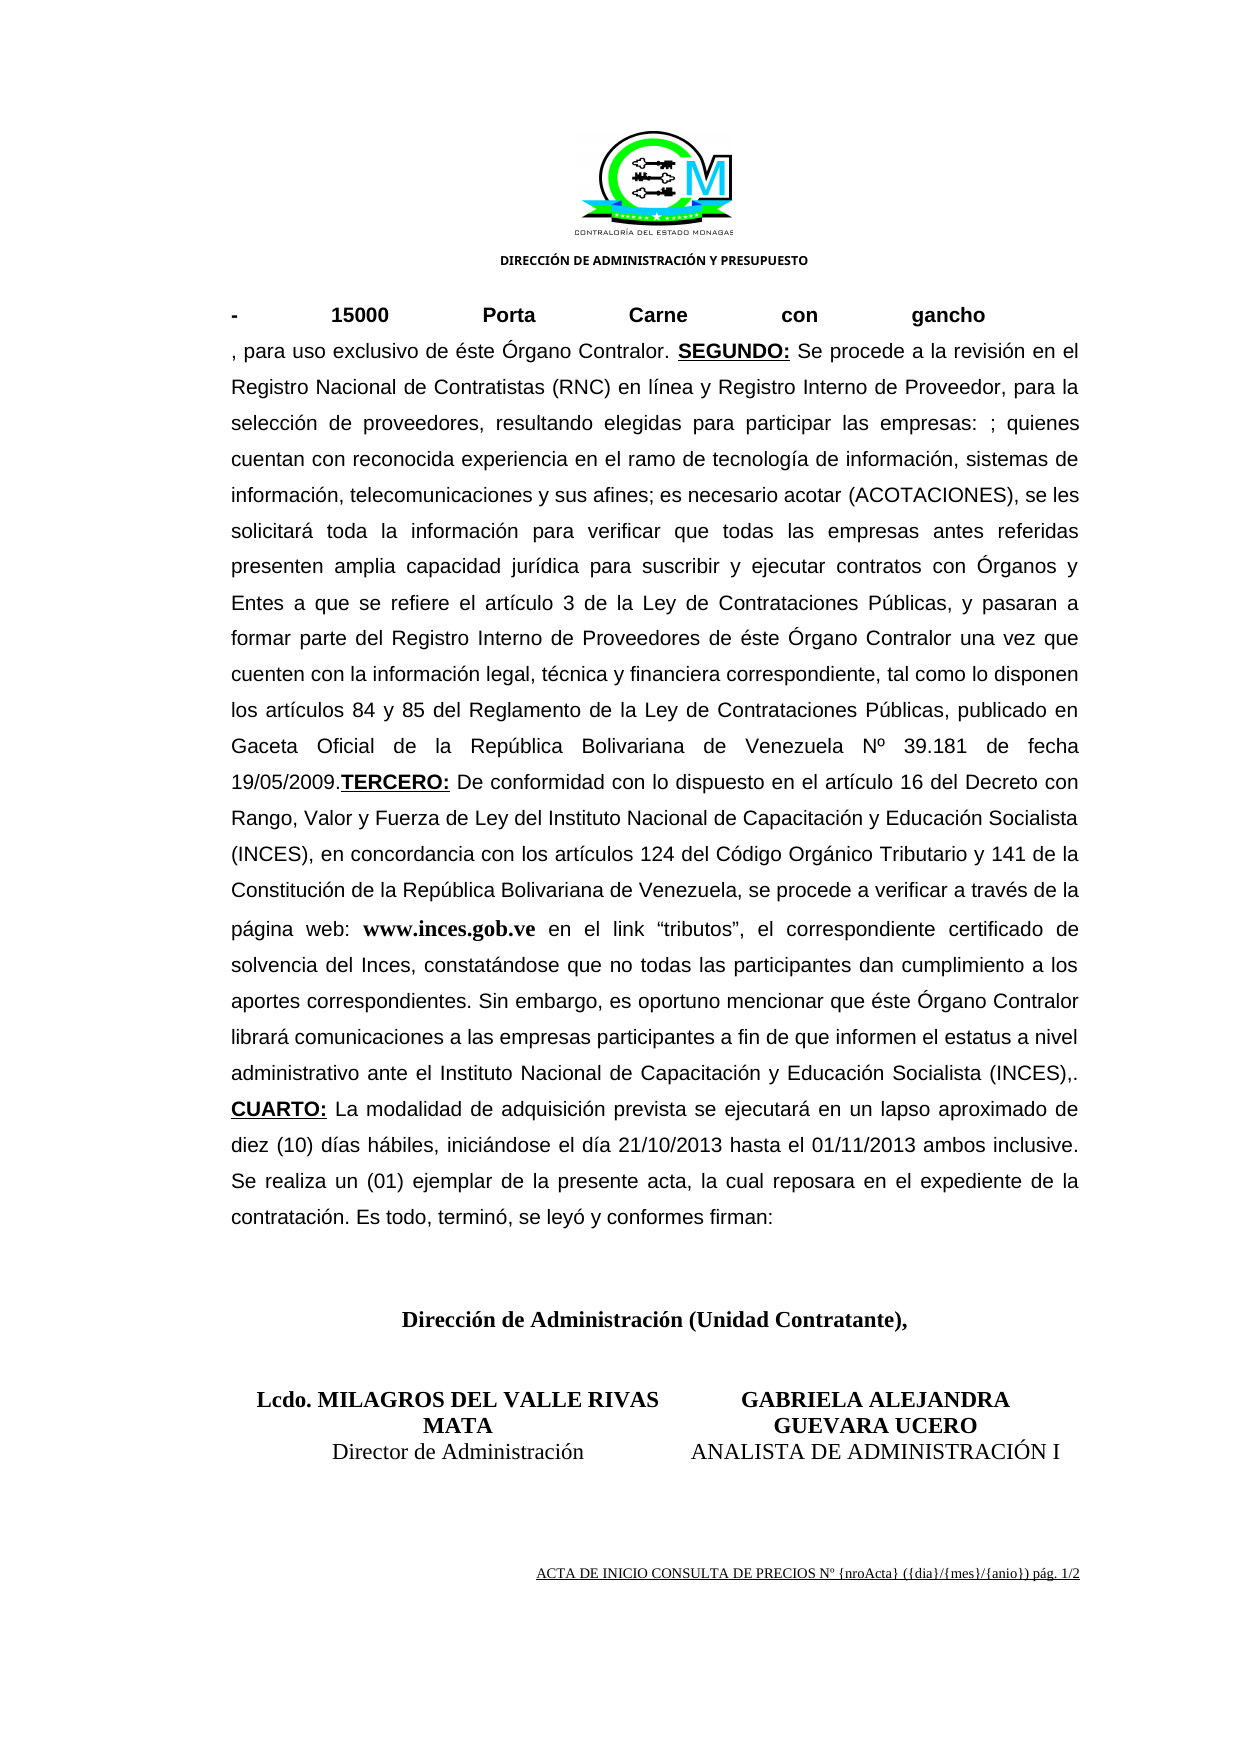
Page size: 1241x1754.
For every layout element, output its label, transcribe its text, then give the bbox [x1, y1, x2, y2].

table_cell Lcdo. MILAGROS DEL VALLE RIVAS MATA Director de Administración [237, 1333, 679, 1465]
text - 15000 Porta Carne con gancho , para uso exclusivo de éste Órgano Contralor. SEGUNDO: Se procede a la revisión en el Registro Nacional de Contratistas (RNC) en línea y Registro Interno de Proveedor, para la selección de proveedores, resultando elegidas para participar las empresas: ; quienes cuentan con reconocida experiencia en el ramo de tecnología de información, sistemas de información, telecomunicaciones y sus afines; es necesario acotar (ACOTACIONES), se les solicitará toda la información para verificar que todas las empresas antes referidas presenten amplia capacidad jurídica para suscribir y ejecutar contratos con Órganos y Entes a que se refiere el artículo 3 de la Ley de Contrataciones Públicas, y pasaran a formar parte del Registro Interno de Proveedores de éste Órgano Contralor una vez que cuenten con la información legal, técnica y financiera correspondiente, tal como lo disponen los artículos 84 y 85 del Reglamento de la Ley de Contrataciones Públicas, publicado en Gaceta Oficial de la República Bolivariana de Venezuela Nº 39.181 de fecha 19/05/2009.TERCERO: De conformidad con lo dispuesto en el artículo 16 del Decreto con Rango, Valor y Fuerza de Ley del Instituto Nacional de Capacitación y Educación Socialista (INCES), en concordancia con los artículos 124 del Código Orgánico Tributario y 141 de la Constitución de la República Bolivariana de Venezuela, se procede a verificar a través de la página web: www.inces.gob.ve en el link “tributos”, el correspondiente certificado de solvencia del Inces, constatándose que no todas las participantes dan cumplimiento a los aportes correspondientes. Sin embargo, es oportuno mencionar que éste Órgano Contralor librará comunicaciones a las empresas participantes a fin de que informen el estatus a nivel administrativo ante el Instituto Nacional de Capacitación y Educación Socialista (INCES),. CUARTO: La modalidad de adquisición prevista se ejecutará en un lapso aproximado de diez (10) días hábiles, iniciándose el día 21/10/2013 hasta el 01/11/2013 ambos inclusive. Se realiza un (01) ejemplar de la presente acta, la cual reposara en el expediente de la contratación. Es todo, terminó, se leyó y conformes firman: [231, 303, 1080, 1229]
table_cell GABRIELA ALEJANDRA GUEVARA UCERO ANALISTA DE ADMINISTRACIÓN I [679, 1333, 1072, 1465]
table_header Dirección de Administración (Unidad Contratante), [237, 1307, 1072, 1333]
picture [574, 131, 733, 235]
